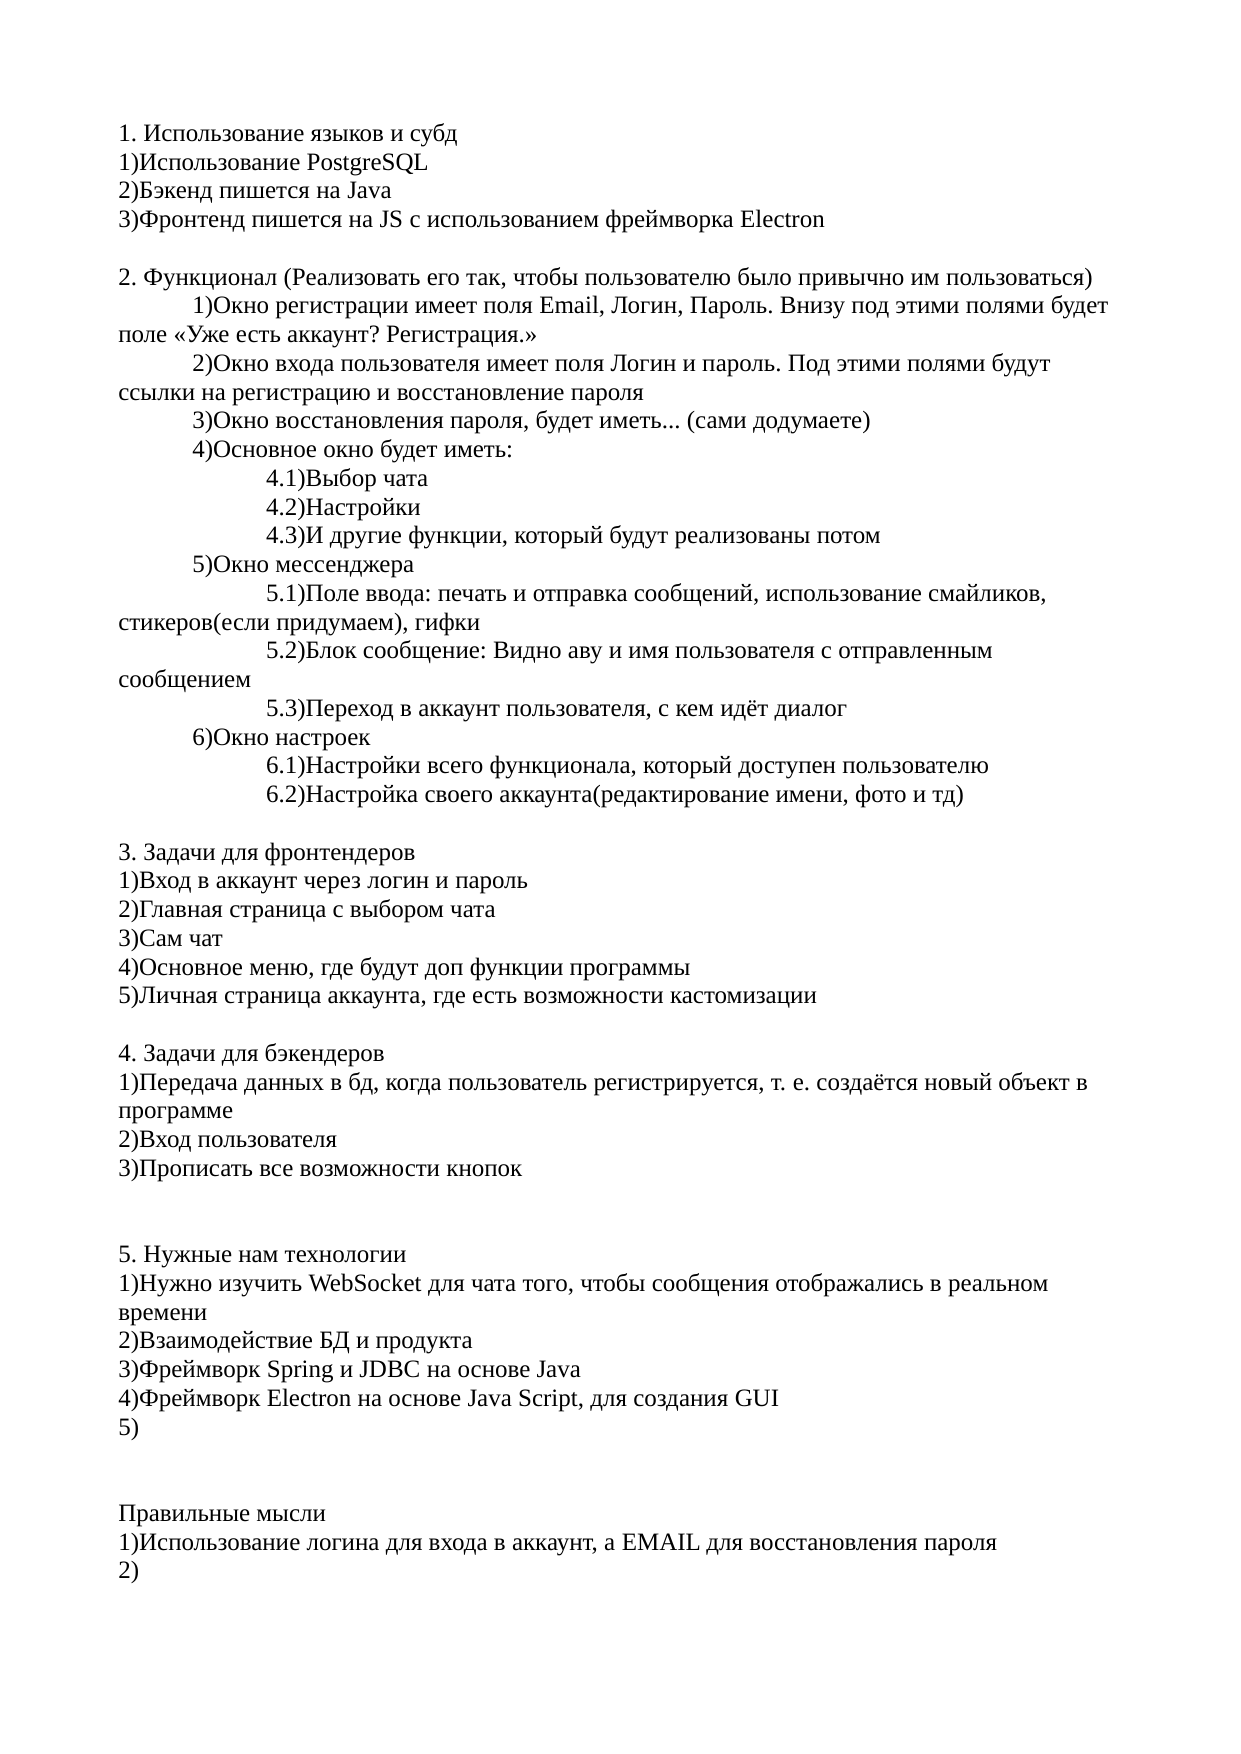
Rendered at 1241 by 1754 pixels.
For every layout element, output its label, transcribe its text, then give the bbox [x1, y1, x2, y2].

text 2)Взаимодействие БД и продукта [118, 1326, 1122, 1354]
text 5) [118, 1412, 1122, 1441]
text 1)Использование логина для входа в аккаунт, а EMAIL для восстановления пароля [118, 1527, 1122, 1556]
text 4)Фреймворк Electron на основе Java Script, для создания GUI [118, 1383, 1122, 1412]
text 6.2)Настройка своего аккаунта(редактирование имени, фото и тд) [118, 779, 1122, 808]
text 4.1)Выбор чата [118, 463, 1122, 492]
text 4.2)Настройки [118, 492, 1122, 521]
text 5.3)Переход в аккаунт пользователя, с кем идёт диалог [118, 693, 1122, 722]
text 1)Окно регистрации имеет поля Email, Логин, Пароль. Внизу под этими полями будет поле «Уже есть аккаунт? Регистрация.» [118, 291, 1122, 348]
text 4. Задачи для бэкендеров [118, 1038, 1122, 1067]
text 1)Нужно изучить WebSocket для чата того, чтобы сообщения отображались в реальном времени [118, 1268, 1122, 1326]
text 3)Прописать все возможности кнопок [118, 1153, 1122, 1182]
text 2. Функционал (Реализовать его так, чтобы пользователю было привычно им пользоваться) [118, 262, 1122, 291]
text 3)Окно восстановления пароля, будет иметь... (сами додумаете) [118, 406, 1122, 434]
text 3. Задачи для фронтендеров [118, 837, 1122, 866]
text 2)Вход пользователя [118, 1124, 1122, 1153]
text 1. Использование языков и субд [118, 118, 1122, 147]
text 1)Вход в аккаунт через логин и пароль [118, 866, 1122, 894]
text 4)Основное окно будет иметь: [118, 434, 1122, 463]
text 2)Главная страница с выбором чата [118, 894, 1122, 923]
text 5.2)Блок сообщение: Видно аву и имя пользователя с отправленным сообщением [118, 636, 1122, 693]
text 2)Бэкенд пишется на Java [118, 176, 1122, 204]
text 4)Основное меню, где будут доп функции программы [118, 952, 1122, 981]
text 5. Нужные нам технологии [118, 1239, 1122, 1268]
text Правильные мысли [118, 1498, 1122, 1527]
text 5.1)Поле ввода: печать и отправка сообщений, использование смайликов, стикеров(если придумаем), гифки [118, 578, 1122, 636]
text 6)Окно настроек [118, 722, 1122, 751]
text 3)Фронтенд пишется на JS с использованием фреймворка Electron [118, 204, 1122, 233]
text 2) [118, 1556, 1122, 1584]
text 2)Окно входа пользователя имеет поля Логин и пароль. Под этими полями будут ссылки на регистрацию и восстановление пароля [118, 348, 1122, 406]
text 5)Окно мессенджера [118, 549, 1122, 578]
text 1)Передача данных в бд, когда пользователь регистрируется, т. е. создаётся новый объект в программе [118, 1067, 1122, 1124]
text 1)Использование PostgreSQL [118, 147, 1122, 176]
text 4.3)И другие функции, который будут реализованы потом [118, 521, 1122, 549]
text 3)Фреймворк Spring и JDBC на основе Java [118, 1354, 1122, 1383]
text 5)Личная страница аккаунта, где есть возможности кастомизации [118, 981, 1122, 1009]
text 3)Сам чат [118, 923, 1122, 952]
text 6.1)Настройки всего функционала, который доступен пользователю [118, 751, 1122, 779]
